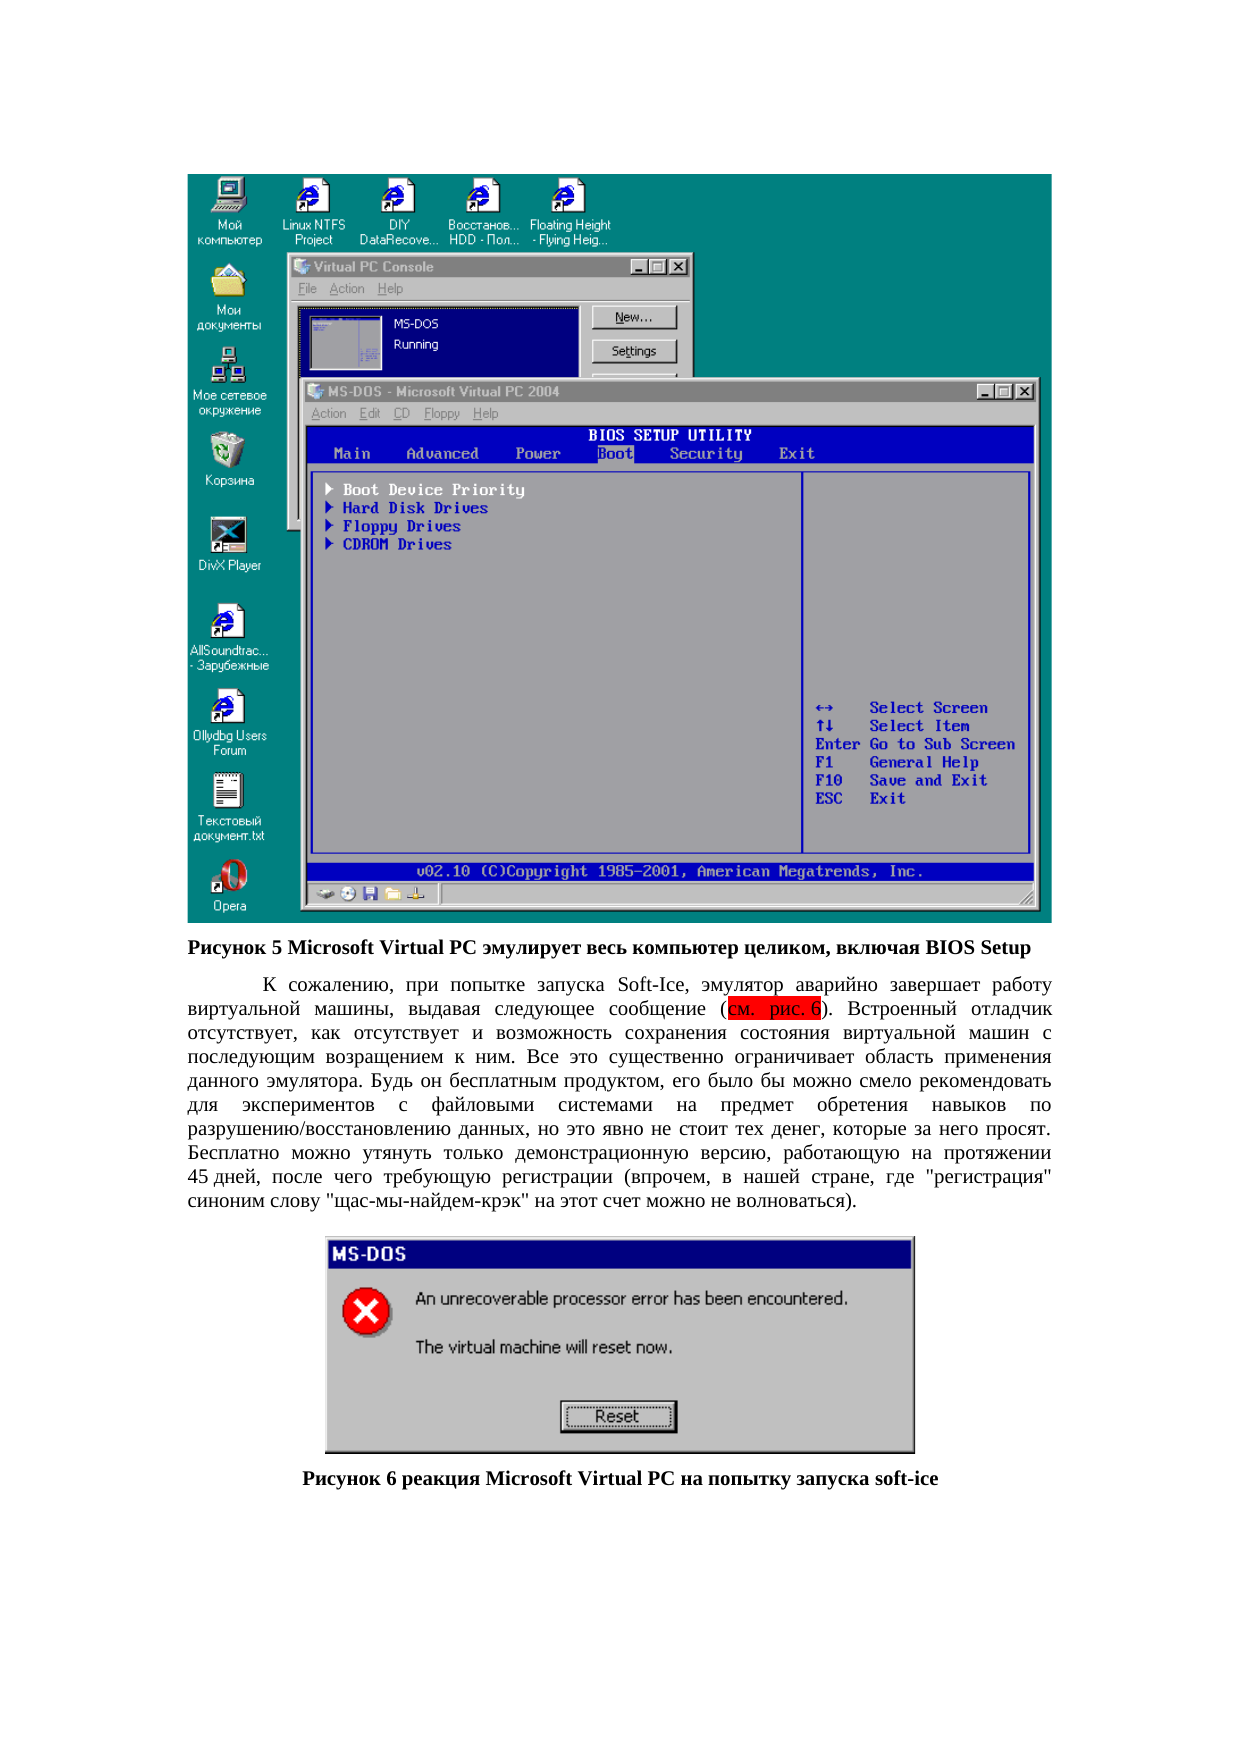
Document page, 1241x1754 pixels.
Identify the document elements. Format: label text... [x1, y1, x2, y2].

text Рисунок 6 реакция Microsoft Virtual PC на попытку запуска soft-ice [187, 1466, 1053, 1490]
text Рисунок 5 Microsoft Virtual PC эмулирует весь компьютер целиком, включая BIOS Setup [187, 935, 1053, 959]
picture [325, 1236, 916, 1454]
text К сожалению, при попытке запуска Soft-Ice, эмулятор аварийно завершает работу виртуальной машины, выдавая следующее сообщение (см. рис. 6). Встроенный отладчик отсутствует, как отсутствует и возможность сохранения состояния виртуальной машин с последующим возращением к ним. Все это существенно ограничивает область применения данного эмулятора. Будь он бесплатным продуктом, его было бы можно смело рекомендовать для экспериментов с файловыми системами на предмет обретения навыков по разрушению/восстановлению данных, но это явно не стоит тех денег, которые за него просят. Бесплатно можно утянуть только демонстрационную версию, работающую на протяжении 45 дней, после чего требующую регистрации (впрочем, в нашей стране, где "регистрация" синоним слову "щас-мы-найдем-крэк" на этот счет можно не волноваться). [187, 972, 1053, 1212]
picture [187, 174, 1052, 923]
